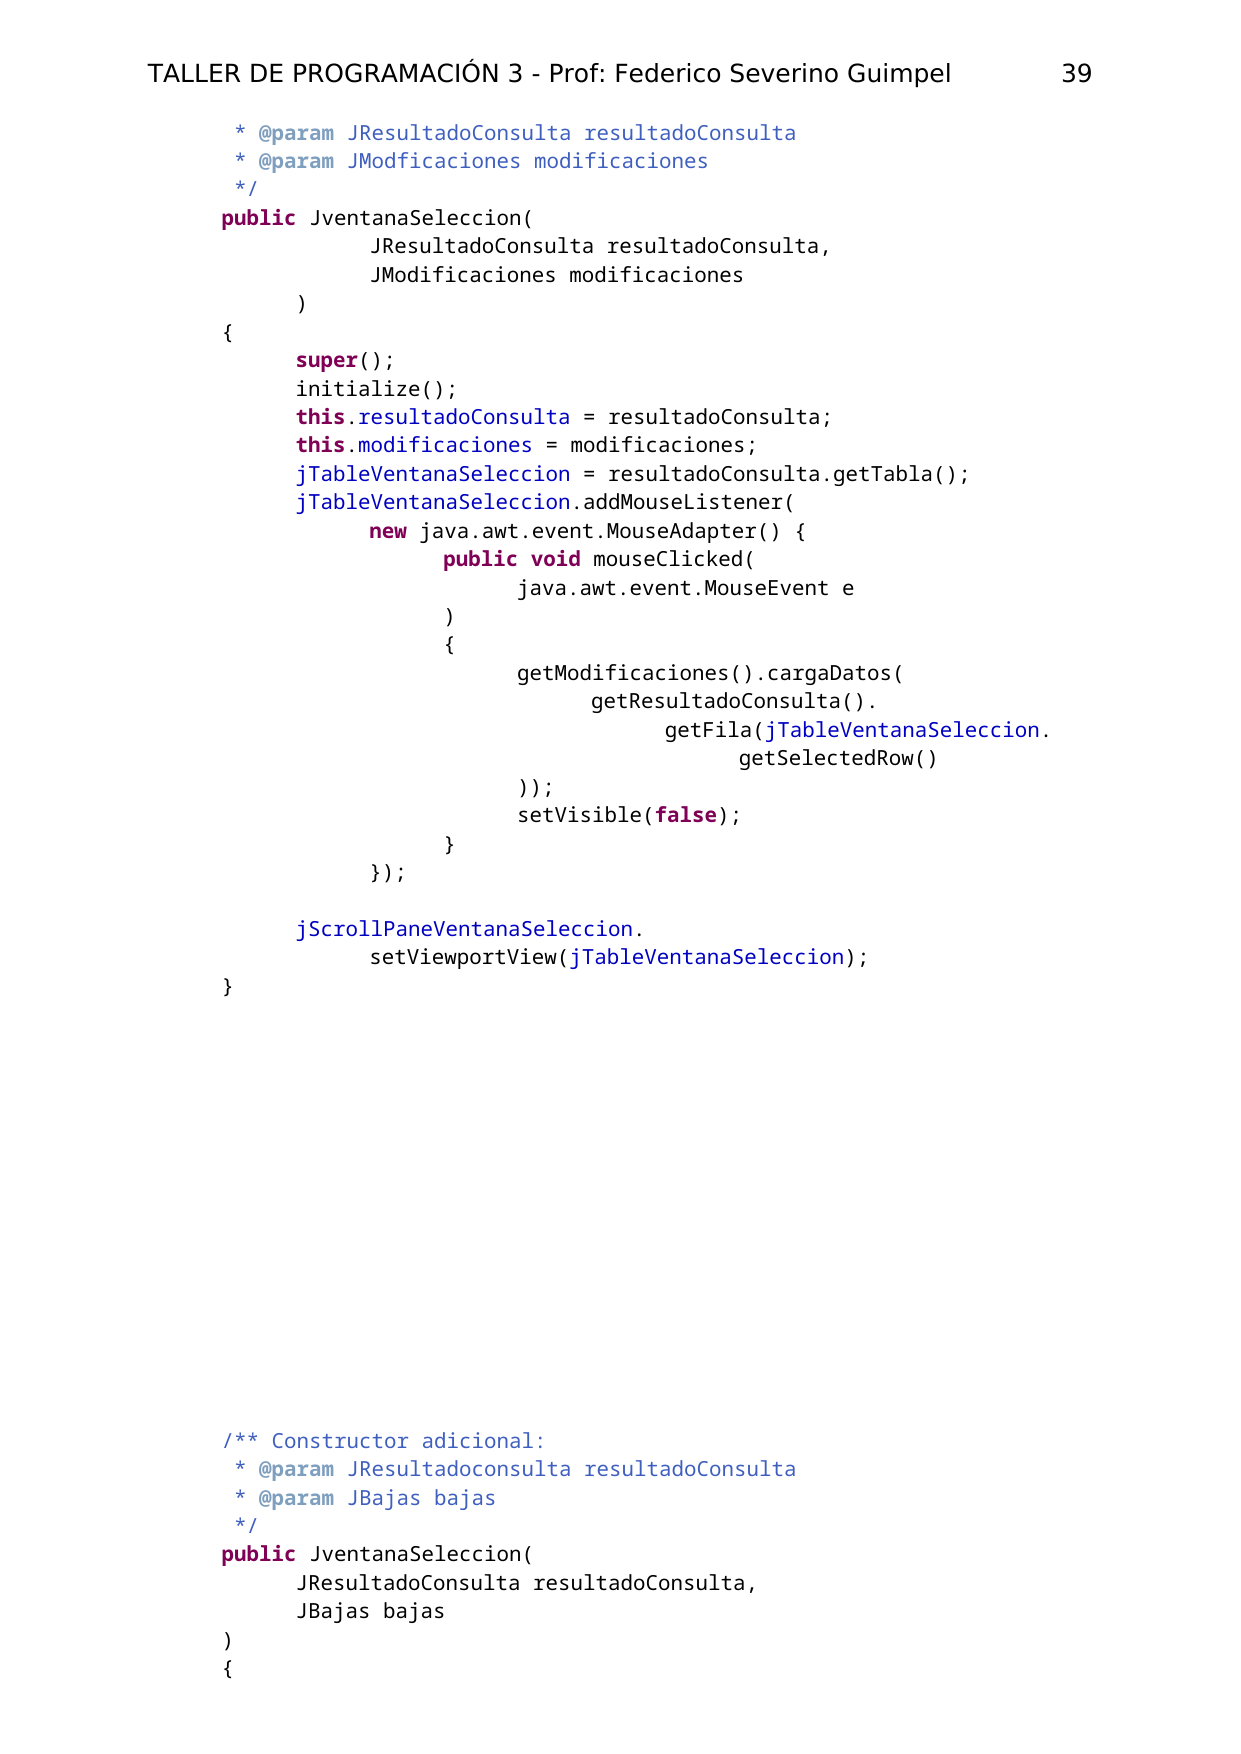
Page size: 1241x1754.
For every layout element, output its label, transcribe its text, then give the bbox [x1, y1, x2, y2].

text jScrollPaneVentanaSeleccion. [148, 914, 1093, 942]
text { [148, 317, 1093, 345]
text jTableVentanaSeleccion = resultadoConsulta.getTabla(); [148, 459, 1093, 487]
text getFila(jTableVentanaSeleccion. [148, 715, 1093, 743]
text } [148, 829, 1093, 857]
text ) [148, 288, 1093, 317]
text * @param JResultadoconsulta resultadoConsulta [148, 1454, 1093, 1483]
text super(); [148, 345, 1093, 374]
text * @param JModficaciones modificaciones [148, 146, 1093, 174]
text getModificaciones().cargaDatos( [148, 658, 1093, 686]
text * @param JBajas bajas [148, 1483, 1093, 1511]
text this.resultadoConsulta = resultadoConsulta; [148, 402, 1093, 431]
text new java.awt.event.MouseAdapter() { [148, 516, 1093, 544]
text public JventanaSeleccion( [148, 1539, 1093, 1568]
text * @param JResultadoConsulta resultadoConsulta [148, 118, 1093, 146]
text }); [148, 857, 1093, 886]
text JBajas bajas [148, 1596, 1093, 1625]
text /** Constructor adicional: [148, 1426, 1093, 1454]
text { [148, 1653, 1093, 1682]
text )); [148, 772, 1093, 800]
text this.modificaciones = modificaciones; [148, 431, 1093, 459]
text JModificaciones modificaciones [148, 260, 1093, 288]
text setViewportView(jTableVentanaSeleccion); [148, 942, 1093, 971]
text JResultadoConsulta resultadoConsulta, [148, 1568, 1093, 1596]
text public JventanaSeleccion( [148, 203, 1093, 231]
text } [148, 971, 1093, 999]
text public void mouseClicked( [148, 544, 1093, 573]
text ) [148, 601, 1093, 629]
text initialize(); [148, 374, 1093, 402]
text */ [148, 1511, 1093, 1539]
text jTableVentanaSeleccion.addMouseListener( [148, 487, 1093, 516]
text java.awt.event.MouseEvent e [148, 573, 1093, 601]
text JResultadoConsulta resultadoConsulta, [148, 231, 1093, 260]
text { [148, 629, 1093, 658]
text */ [148, 174, 1093, 203]
text getResultadoConsulta(). [148, 686, 1093, 715]
text getSelectedRow() [148, 743, 1093, 772]
text setVisible(false); [148, 800, 1093, 829]
text ) [148, 1625, 1093, 1653]
